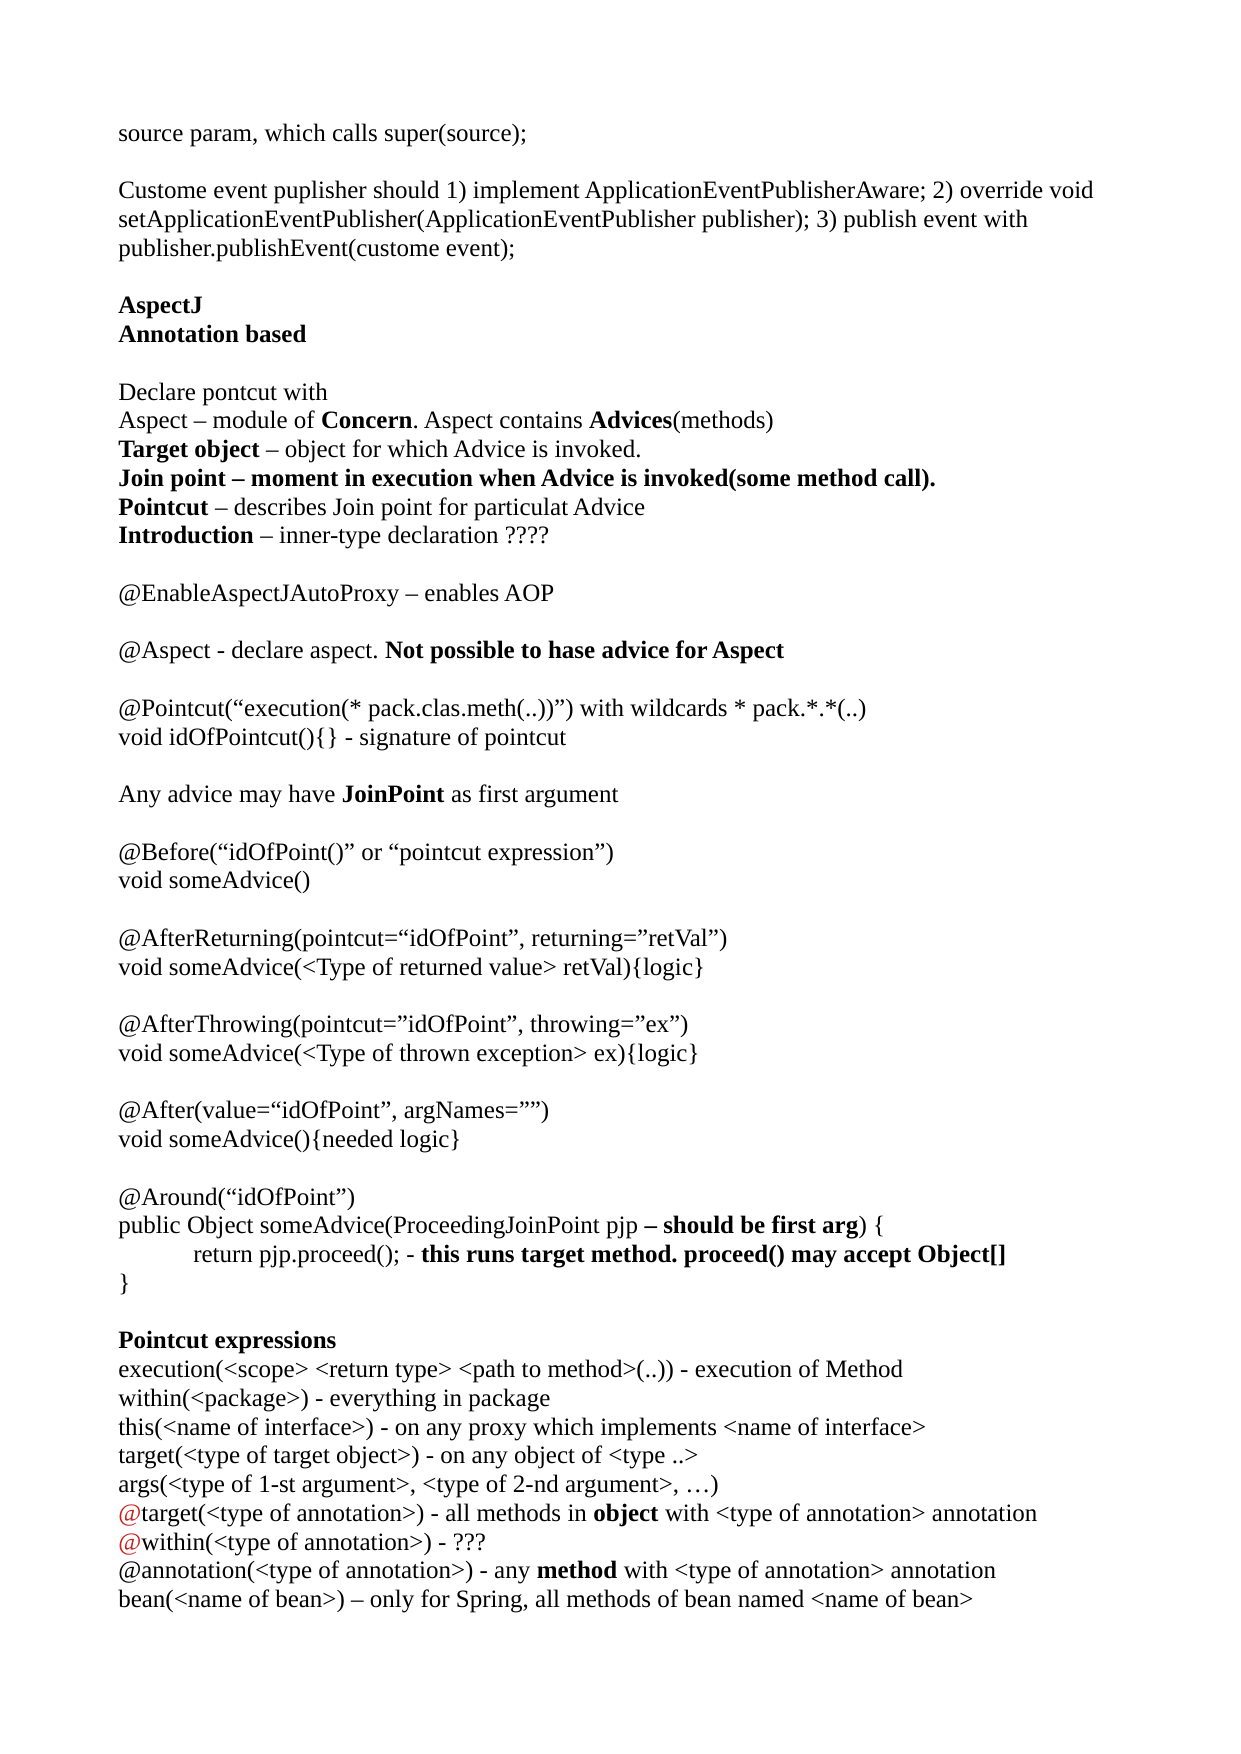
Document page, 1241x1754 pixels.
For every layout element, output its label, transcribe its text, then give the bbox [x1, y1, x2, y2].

text @target(<type of annotation>) - all methods in object with <type of annotation> annotation [118, 1498, 1122, 1527]
text args(<type of 1-st argument>, <type of 2-nd argument>, …) [118, 1469, 1122, 1498]
text Introduction – inner-type declaration ???? [118, 521, 1122, 549]
text Custome event puplisher should 1) implement ApplicationEventPublisherAware; 2) override void setApplicationEventPublisher(ApplicationEventPublisher publisher); 3) publish event with publisher.publishEvent(custome event); [118, 176, 1122, 262]
text Join point – moment in execution when Advice is invoked(some method call). [118, 463, 1122, 492]
text void someAdvice(<Type of thrown exception> ex){logic} [118, 1038, 1122, 1067]
text Pointcut expressions [118, 1326, 1122, 1354]
text source param, which calls super(source); [118, 118, 1122, 147]
text Pointcut – describes Join point for particulat Advice [118, 492, 1122, 521]
text Aspect – module of Concern. Aspect contains Advices(methods) [118, 406, 1122, 434]
text Declare pontcut with [118, 377, 1122, 406]
text this(<name of interface>) - on any proxy which implements <name of interface> [118, 1412, 1122, 1441]
text AspectJ [118, 291, 1122, 319]
text return pjp.proceed(); - this runs target method. proceed() may accept Object[] [118, 1239, 1122, 1268]
text void idOfPointcut(){} - signature of pointcut [118, 722, 1122, 751]
text execution(<scope> <return type> <path to method>(..)) - execution of Method [118, 1354, 1122, 1383]
text @Pointcut(“execution(* pack.clas.meth(..))”) with wildcards * pack.*.*(..) [118, 693, 1122, 722]
text Target object – object for which Advice is invoked. [118, 434, 1122, 463]
text Annotation based [118, 319, 1122, 348]
text within(<package>) - everything in package [118, 1383, 1122, 1412]
text void someAdvice() [118, 866, 1122, 894]
text target(<type of target object>) - on any object of <type ..> [118, 1441, 1122, 1469]
text public Object someAdvice(ProceedingJoinPoint pjp – should be first arg) { [118, 1211, 1122, 1239]
text void someAdvice(<Type of returned value> retVal){logic} [118, 952, 1122, 981]
text @within(<type of annotation>) - ??? [118, 1527, 1122, 1556]
text @AfterThrowing(pointcut=”idOfPoint”, throwing=”ex”) [118, 1009, 1122, 1038]
text @AfterReturning(pointcut=“idOfPoint”, returning=”retVal”) [118, 923, 1122, 952]
text bean(<name of bean>) – only for Spring, all methods of bean named <name of bean> [118, 1584, 1122, 1613]
text @EnableAspectJAutoProxy – enables AOP [118, 578, 1122, 607]
text @Before(“idOfPoint()” or “pointcut expression”) [118, 837, 1122, 866]
text @After(value=“idOfPoint”, argNames=””) [118, 1096, 1122, 1124]
text @Aspect - declare aspect. Not possible to hase advice for Aspect [118, 636, 1122, 664]
text } [118, 1268, 1122, 1297]
text @Around(“idOfPoint”) [118, 1182, 1122, 1211]
text @annotation(<type of annotation>) - any method with <type of annotation> annotation [118, 1556, 1122, 1584]
text Any advice may have JoinPoint as first argument [118, 779, 1122, 808]
text void someAdvice(){needed logic} [118, 1124, 1122, 1153]
